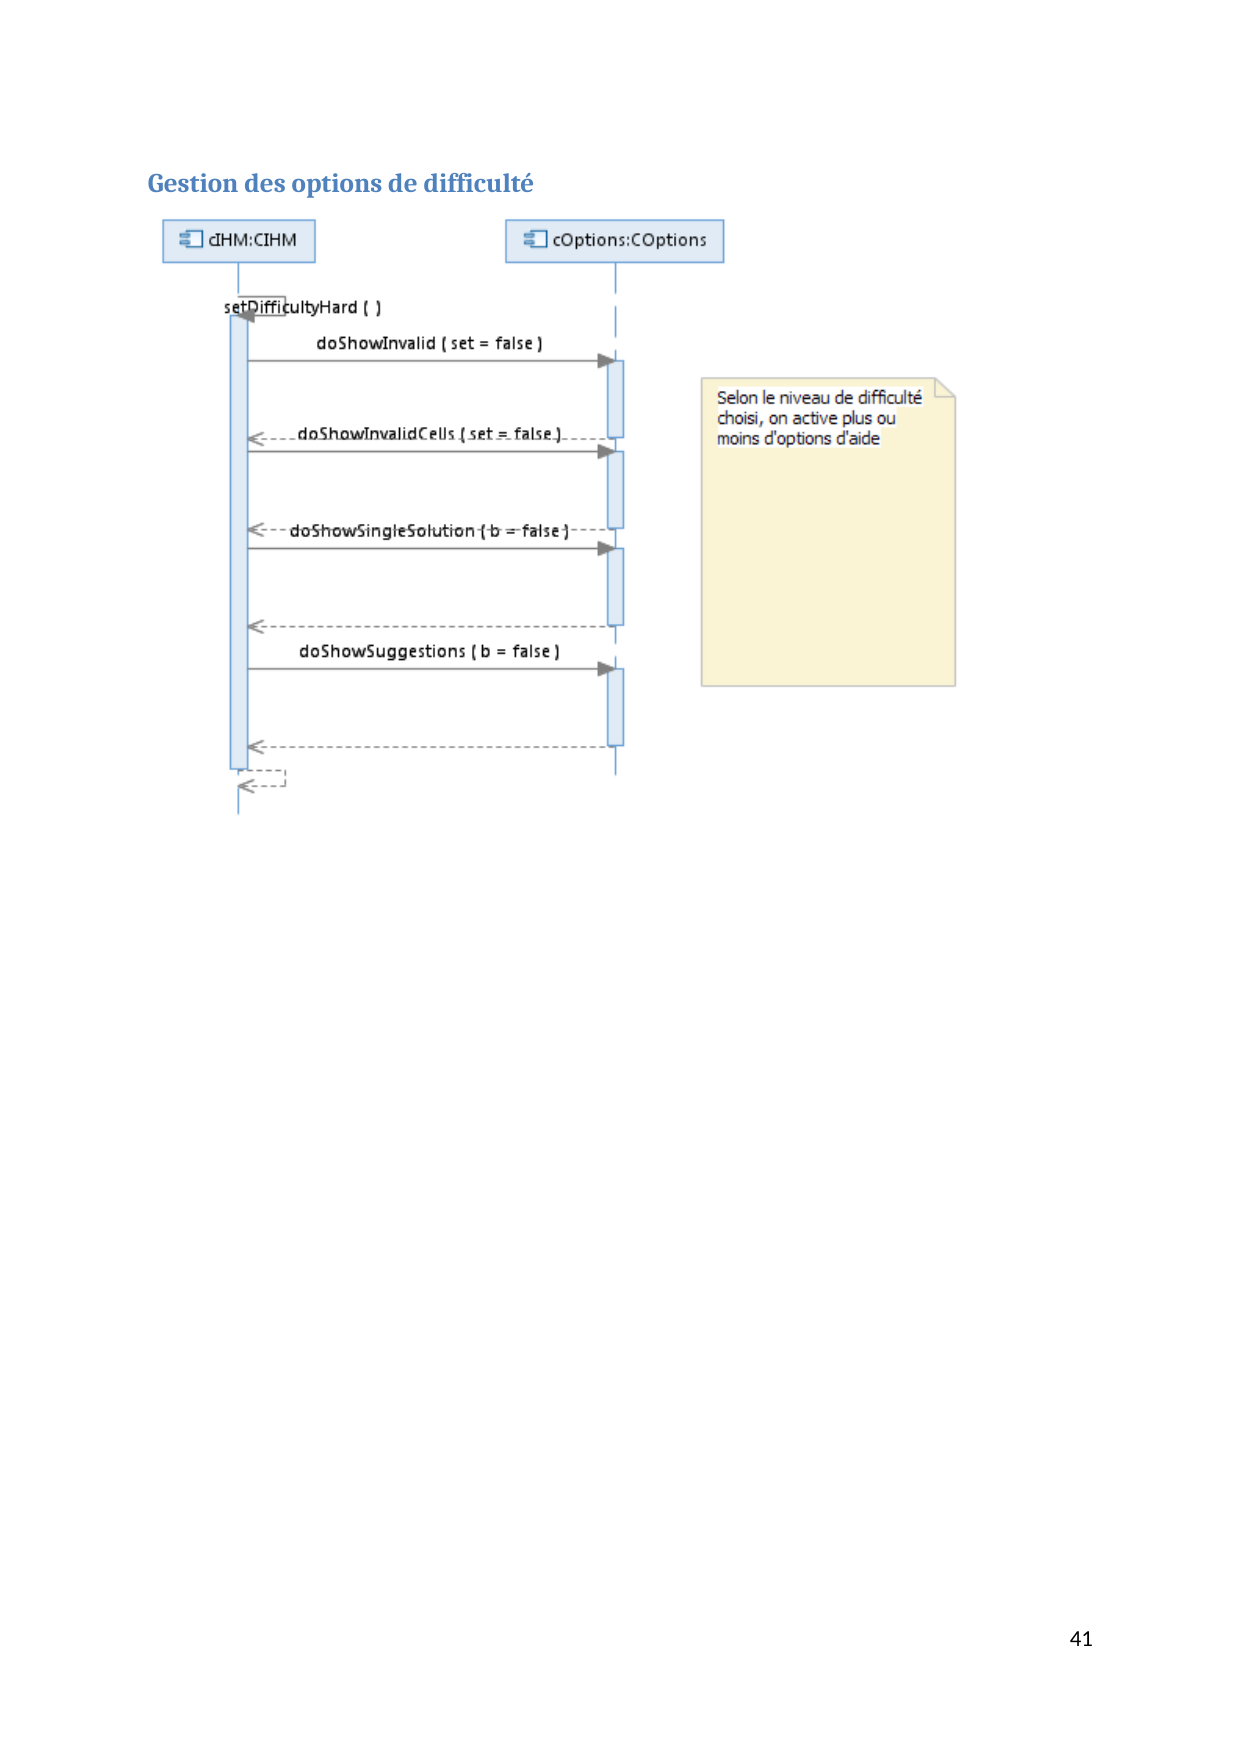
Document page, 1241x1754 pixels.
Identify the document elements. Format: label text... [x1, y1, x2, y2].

subtitle Gestion des options de difficulté [148, 168, 1093, 199]
picture [147, 204, 972, 831]
